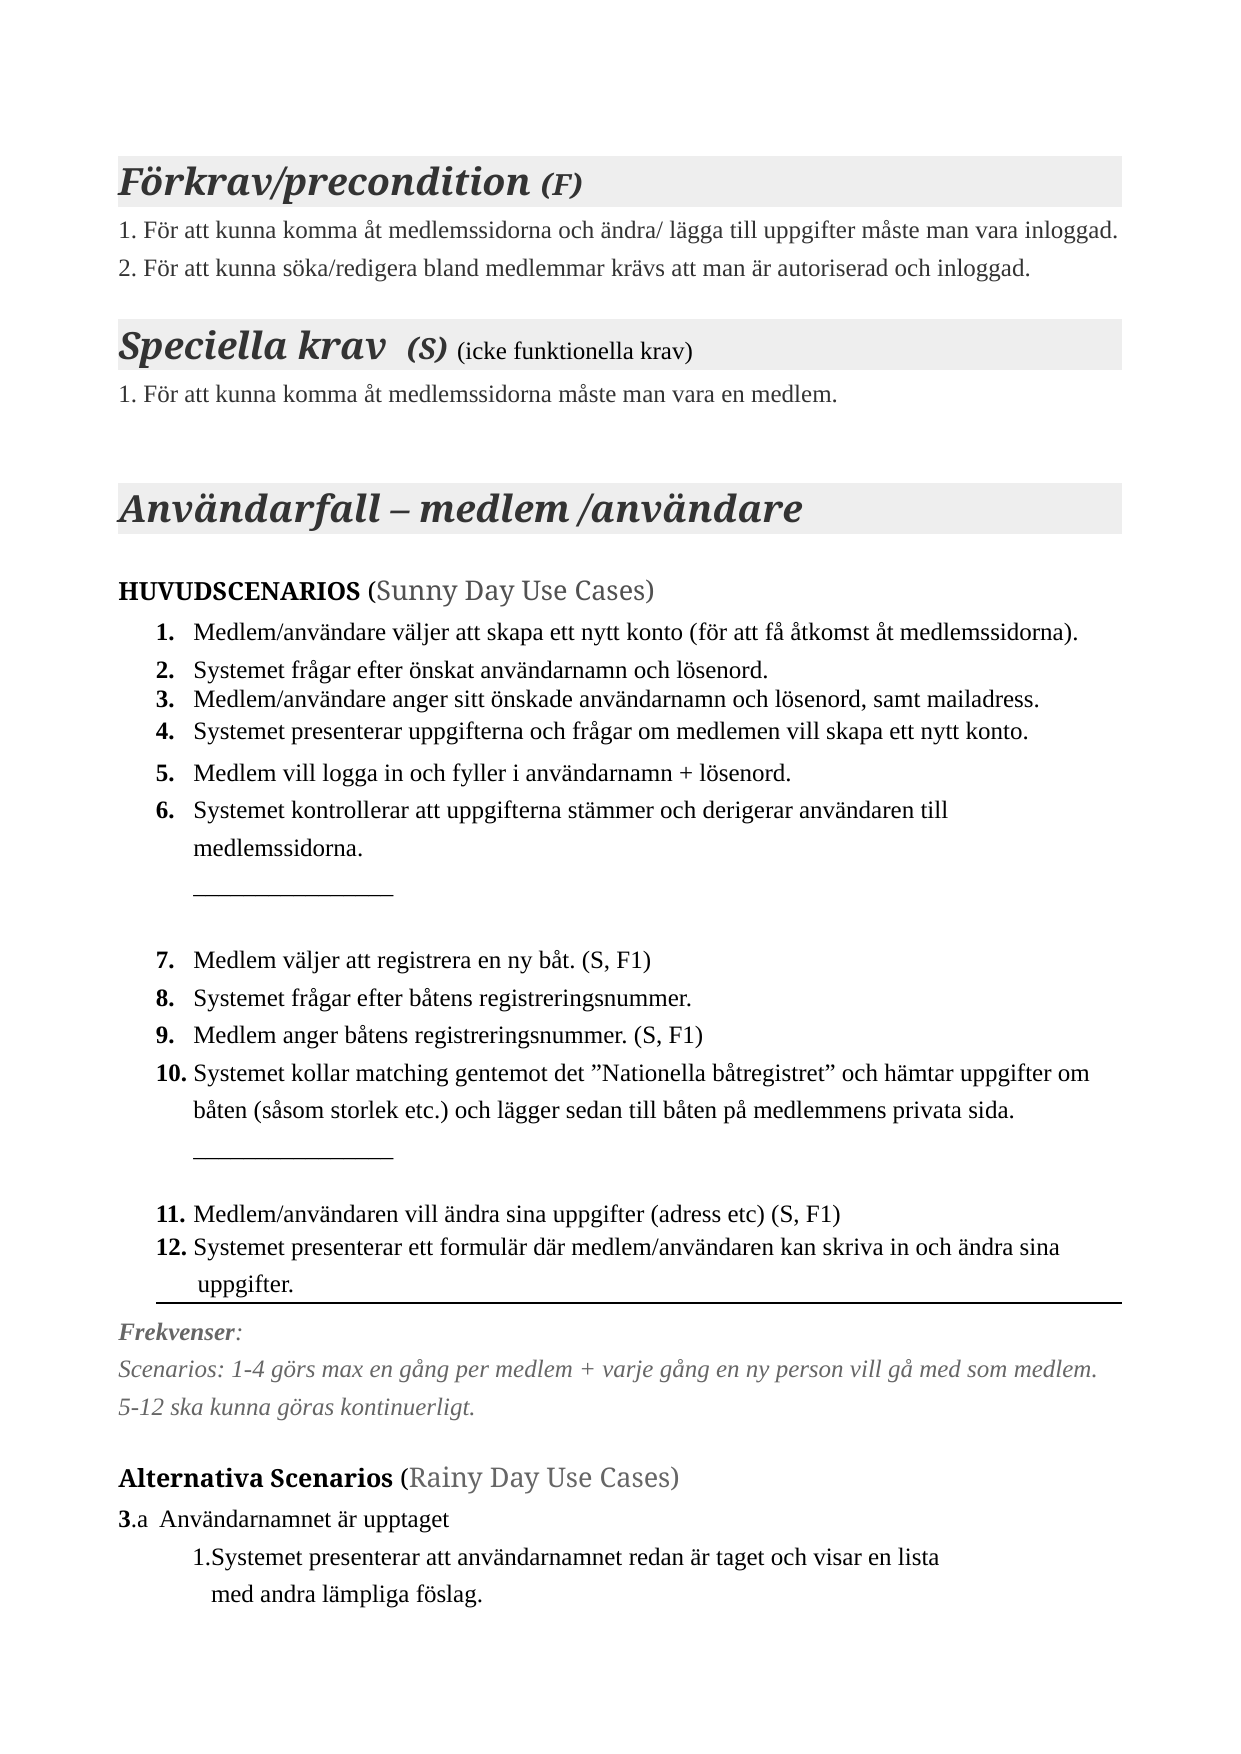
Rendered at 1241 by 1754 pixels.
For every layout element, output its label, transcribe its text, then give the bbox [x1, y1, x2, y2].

subtitle Användarfall – medlem /användare [118, 483, 1122, 534]
subtitle Speciella krav (S) (icke funktionella krav) [118, 319, 1122, 370]
text Scenarios: 1-4 görs max en gång per medlem + varje gång en ny person vill gå med som medlem. [118, 1346, 1122, 1383]
list Medlem anger båtens registreringsnummer. (S, F1) [156, 1012, 1122, 1049]
text 1.Systemet presenterar att användarnamnet redan är taget och visar en lista med andra lämpliga föslag. [118, 1533, 1122, 1608]
text Alternativa Scenarios (Rainy Day Use Cases) [118, 1458, 1122, 1496]
subtitle Förkrav/precondition (F) [118, 156, 1122, 207]
list Medlem/användare väljer att skapa ett nytt konto (för att få åtkomst åt medlemssidorna). [156, 609, 1122, 646]
list Systemet presenterar ett formulär där medlem/användaren kan skriva in och ändra sina [156, 1232, 1122, 1261]
list Systemet frågar efter önskat användarnamn och lösenord. [156, 646, 1122, 684]
list 2. För att kunna söka/redigera bland medlemmar krävs att man är autoriserad och inloggad. [118, 244, 1122, 282]
list Medlem väljer att registrera en ny båt. (S, F1) [156, 937, 1122, 974]
list Systemet presenterar uppgifterna och frågar om medlemen vill skapa ett nytt konto. [156, 716, 1122, 745]
list Medlem/användaren vill ändra sina uppgifter (adress etc) (S, F1) [156, 1199, 1122, 1228]
text 3.a Användarnamnet är upptaget [118, 1496, 1122, 1533]
list uppgifter. [156, 1264, 1122, 1302]
text 1. För att kunna komma åt medlemssidorna måste man vara en medlem. [118, 370, 1122, 408]
list Medlem/användare anger sitt önskade användarnamn och lösenord, samt mailadress. [156, 684, 1122, 712]
list ________________ [156, 1124, 1122, 1162]
list Medlem vill logga in och fyller i användarnamn + lösenord. [156, 749, 1122, 787]
list 1. För att kunna komma åt medlemssidorna och ändra/ lägga till uppgifter måste man vara inloggad. [118, 207, 1122, 244]
list Systemet kontrollerar att uppgifterna stämmer och derigerar användaren till medlemssidorna. ________________ [156, 787, 1122, 899]
text Frekvenser: [118, 1308, 1122, 1346]
list Systemet kollar matching gentemot det ”Nationella båtregistret” och hämtar uppgifter om båten (såsom storlek etc.) och lägger sedan till båten på medlemmens privata sida. [156, 1049, 1122, 1124]
text HUVUDSCENARIOS (Sunny Day Use Cases) [118, 571, 1122, 609]
list Systemet frågar efter båtens registreringsnummer. [156, 974, 1122, 1012]
text 5-12 ska kunna göras kontinuerligt. [118, 1383, 1122, 1421]
